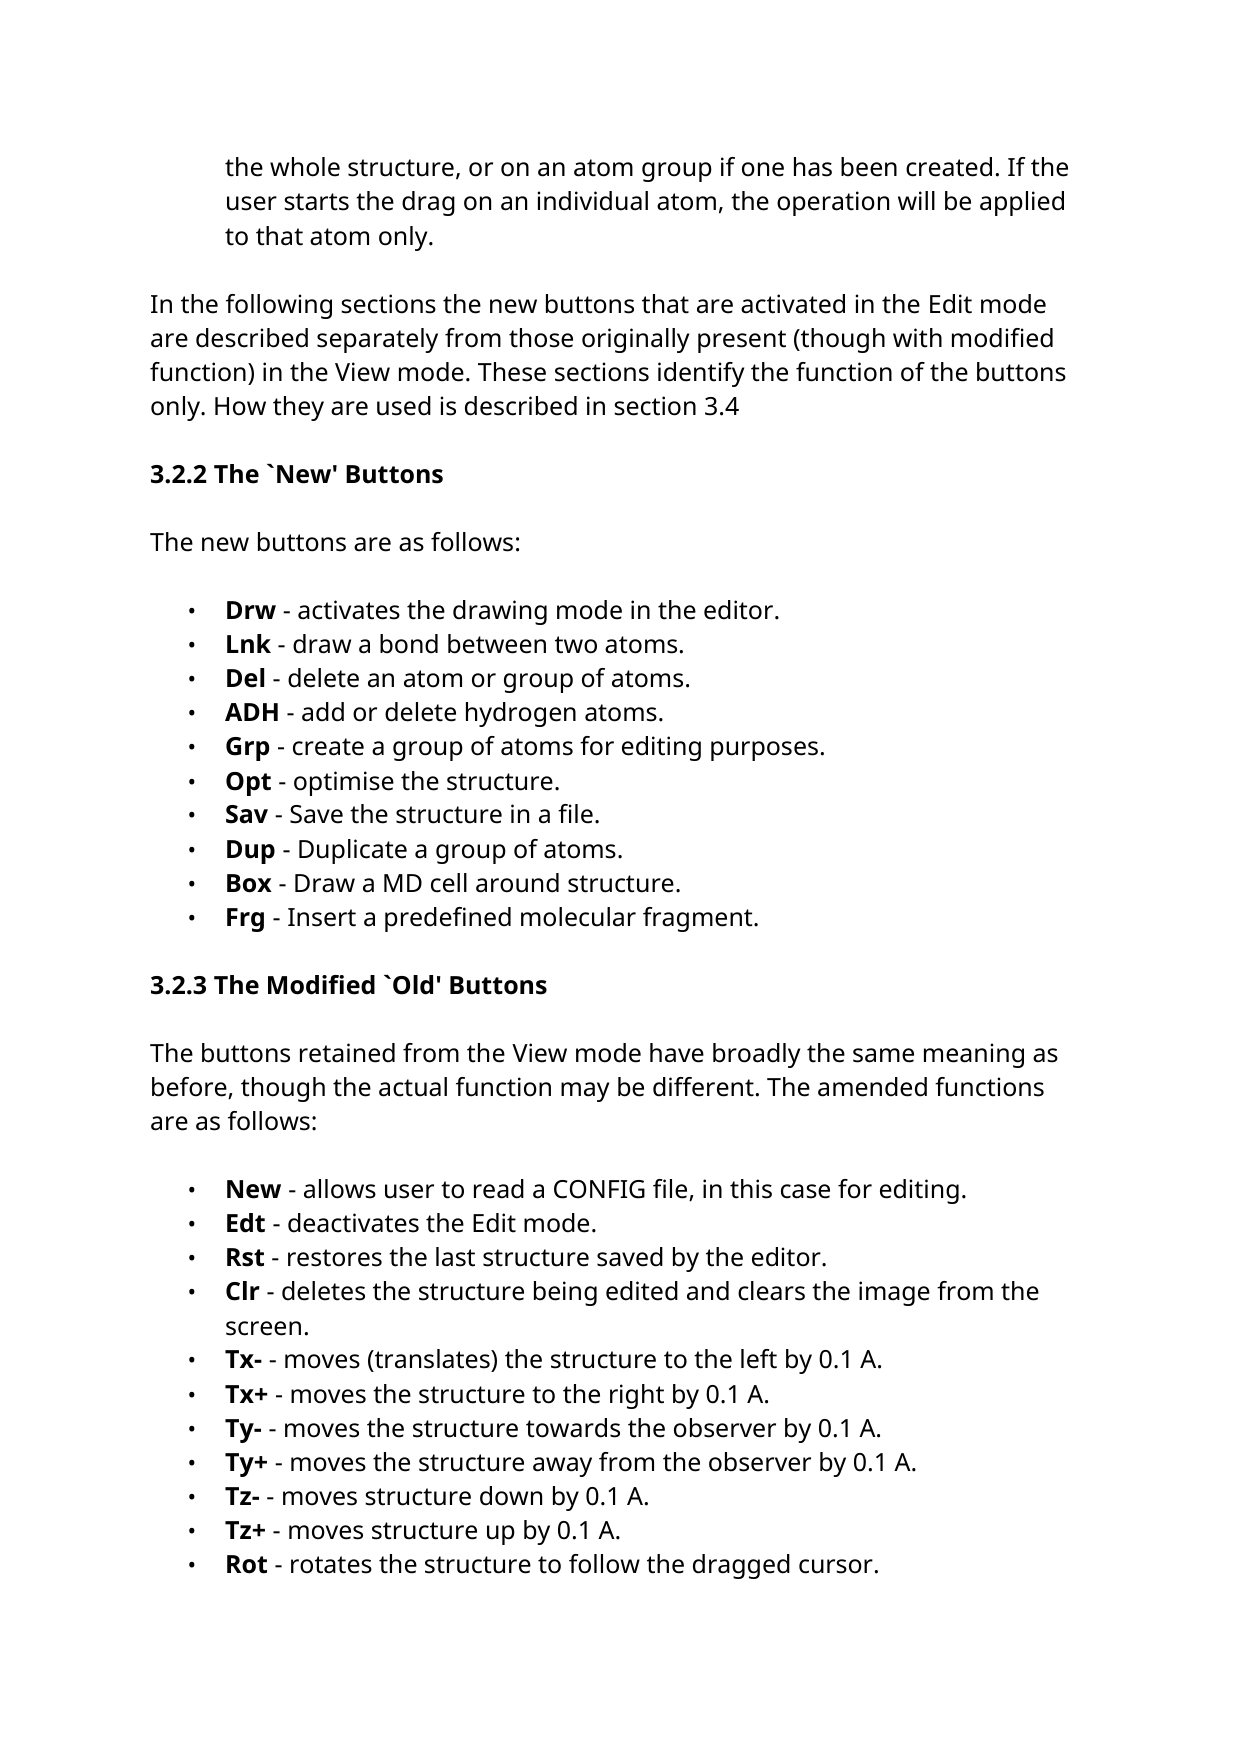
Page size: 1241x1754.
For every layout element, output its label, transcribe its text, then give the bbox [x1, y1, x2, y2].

list Tx- - moves (translates) the structure to the left by 0.1 A. [187, 1342, 1090, 1376]
list Grp - create a group of atoms for editing purposes. [187, 729, 1090, 763]
list Ty+ - moves the structure away from the observer by 0.1 A. [187, 1444, 1090, 1478]
list Lnk - draw a bond between two atoms. [187, 627, 1090, 661]
list Edt - deactivates the Edit mode. [187, 1206, 1090, 1240]
text The new buttons are as follows: [150, 525, 1090, 559]
list Frg - Insert a predefined molecular fragment. [187, 899, 1090, 933]
list Del - delete an atom or group of atoms. [187, 661, 1090, 695]
list Rst - restores the last structure saved by the editor. [187, 1240, 1090, 1274]
list Tz+ - moves structure up by 0.1 A. [187, 1512, 1090, 1547]
list Clr - deletes the structure being edited and clears the image from the screen. [187, 1274, 1090, 1342]
list Rot - rotates the structure to follow the dragged cursor. [187, 1547, 1090, 1581]
text 3.2.2 The `New' Buttons [150, 457, 1090, 491]
list Dup - Duplicate a group of atoms. [187, 831, 1090, 865]
list Drw - activates the drawing mode in the editor. [187, 593, 1090, 627]
list Tx+ - moves the structure to the right by 0.1 A. [187, 1376, 1090, 1410]
list Ty- - moves the structure towards the observer by 0.1 A. [187, 1410, 1090, 1444]
list Opt - optimise the structure. [187, 763, 1090, 797]
list Box - Draw a MD cell around structure. [187, 865, 1090, 899]
text 3.2.3 The Modified `Old' Buttons [150, 967, 1090, 1002]
list Tz- - moves structure down by 0.1 A. [187, 1478, 1090, 1512]
text The buttons retained from the View mode have broadly the same meaning as before, though the actual function may be different. The amended functions are as follows: [150, 1036, 1090, 1138]
list the whole structure, or on an atom group if one has been created. If the user starts the drag on an individual atom, the operation will be applied to that atom only. [187, 150, 1090, 252]
list Sav - Save the structure in a file. [187, 797, 1090, 831]
text In the following sections the new buttons that are activated in the Edit mode are described separately from those originally present (though with modified function) in the View mode. These sections identify the function of the buttons only. How they are used is described in section 3.4 [150, 286, 1090, 422]
list New - allows user to read a CONFIG file, in this case for editing. [187, 1172, 1090, 1206]
list ADH - add or delete hydrogen atoms. [187, 695, 1090, 729]
